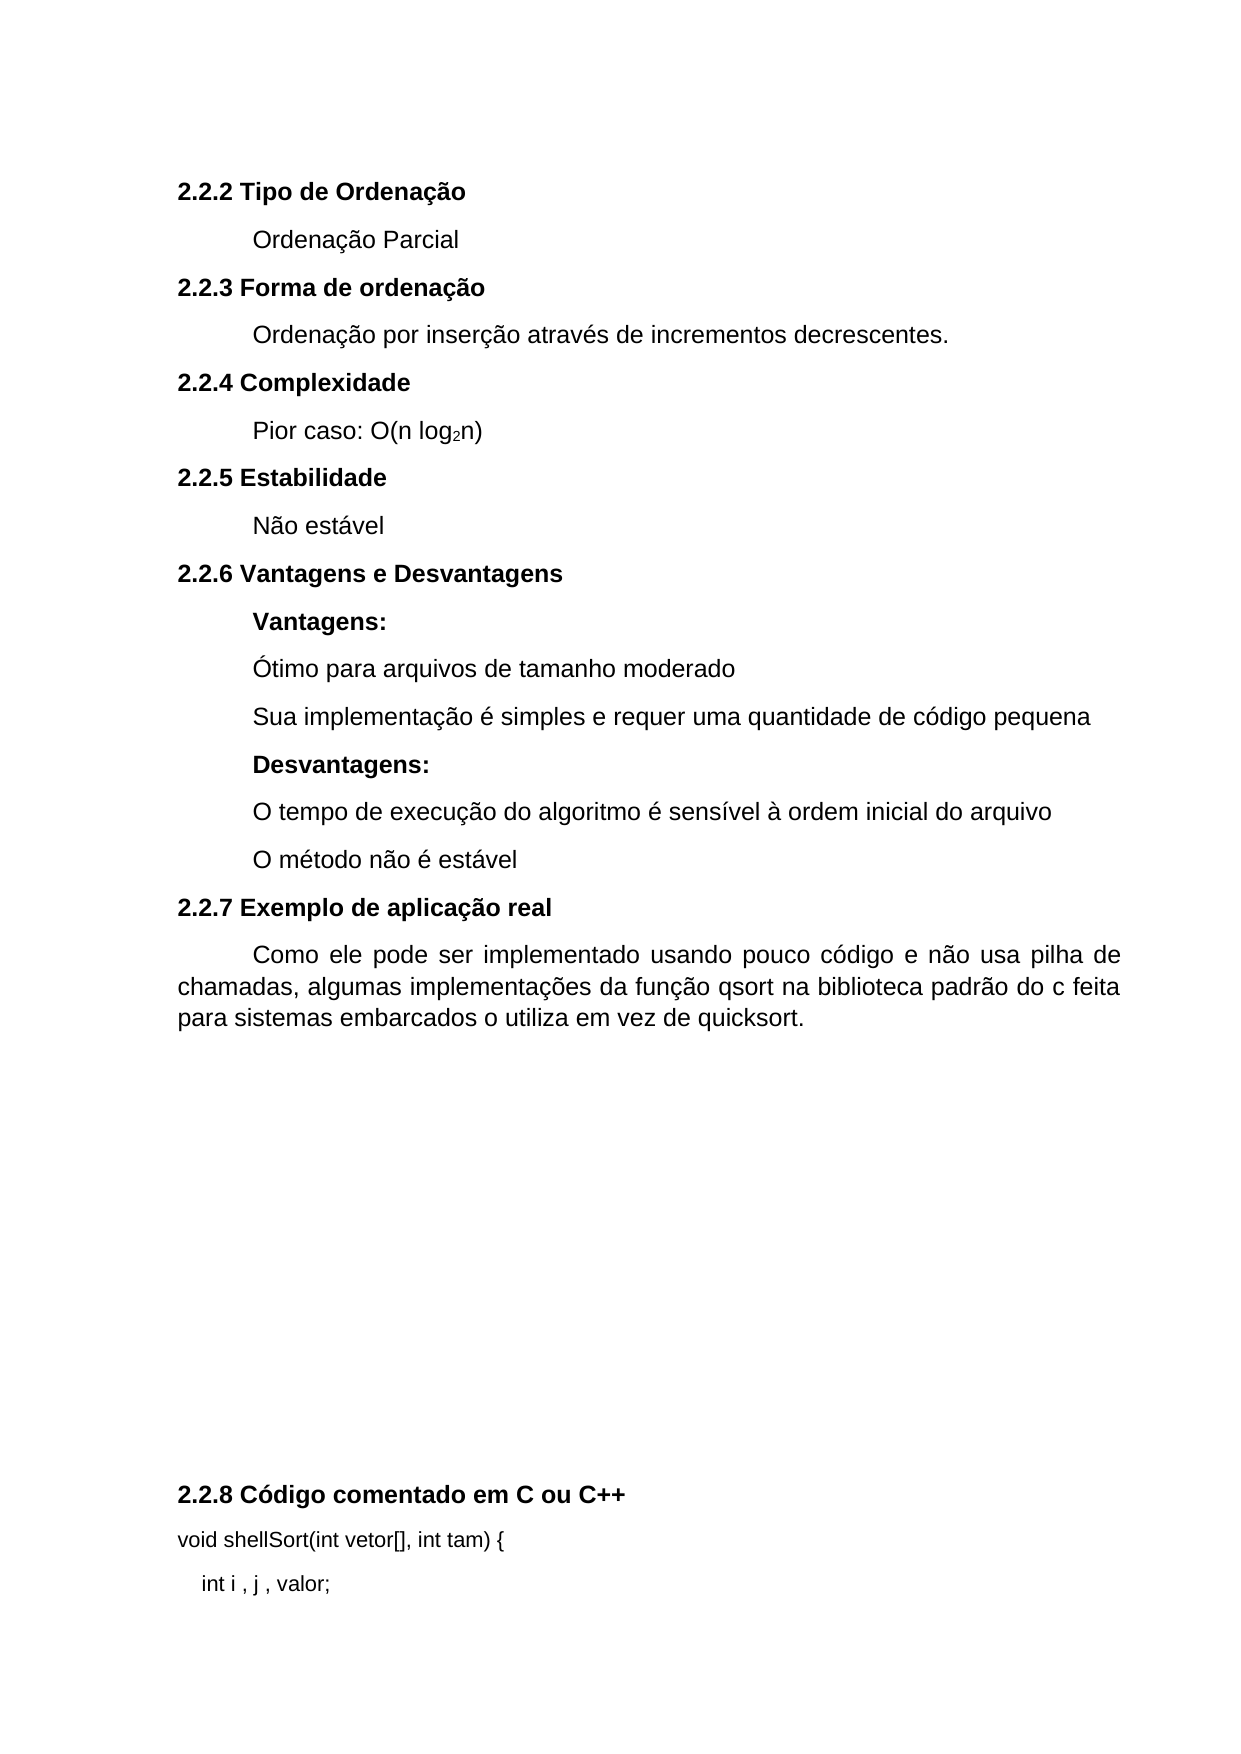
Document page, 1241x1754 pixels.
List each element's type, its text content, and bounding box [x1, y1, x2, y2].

text O tempo de execução do algoritmo é sensível à ordem inicial do arquivo [177, 797, 1122, 826]
text 2.2.6 Vantagens e Desvantagens [177, 559, 1122, 588]
text Sua implementação é simples e requer uma quantidade de código pequena [177, 702, 1122, 731]
text void shellSort(int vetor[], int tam) { [177, 1527, 1122, 1553]
text O método não é estável [177, 845, 1122, 874]
text Não estável [177, 511, 1122, 540]
text 2.2.7 Exemplo de aplicação real [177, 893, 1122, 922]
text 2.2.4 Complexidade [177, 368, 1122, 397]
text 2.2.5 Estabilidade [177, 463, 1122, 492]
text Pior caso: O(n log2n) [177, 416, 1122, 444]
text Ótimo para arquivos de tamanho moderado [177, 654, 1122, 683]
text 2.2.8 Código comentado em C ou C++ [177, 1480, 1122, 1508]
text int i , j , valor; [177, 1571, 1122, 1596]
text Ordenação por inserção através de incrementos decrescentes. [177, 320, 1122, 349]
text 2.2.3 Forma de ordenação [177, 273, 1122, 301]
text Desvantagens: [177, 750, 1122, 778]
text Como ele pode ser implementado usando pouco código e não usa pilha de chamadas, algumas implementações da função qsort na biblioteca padrão do c feita para sistemas embarcados o utiliza em vez de quicksort. [177, 941, 1122, 1031]
text Vantagens: [177, 607, 1122, 635]
text Ordenação Parcial [177, 225, 1122, 254]
text 2.2.2 Tipo de Ordenação [177, 177, 1122, 206]
